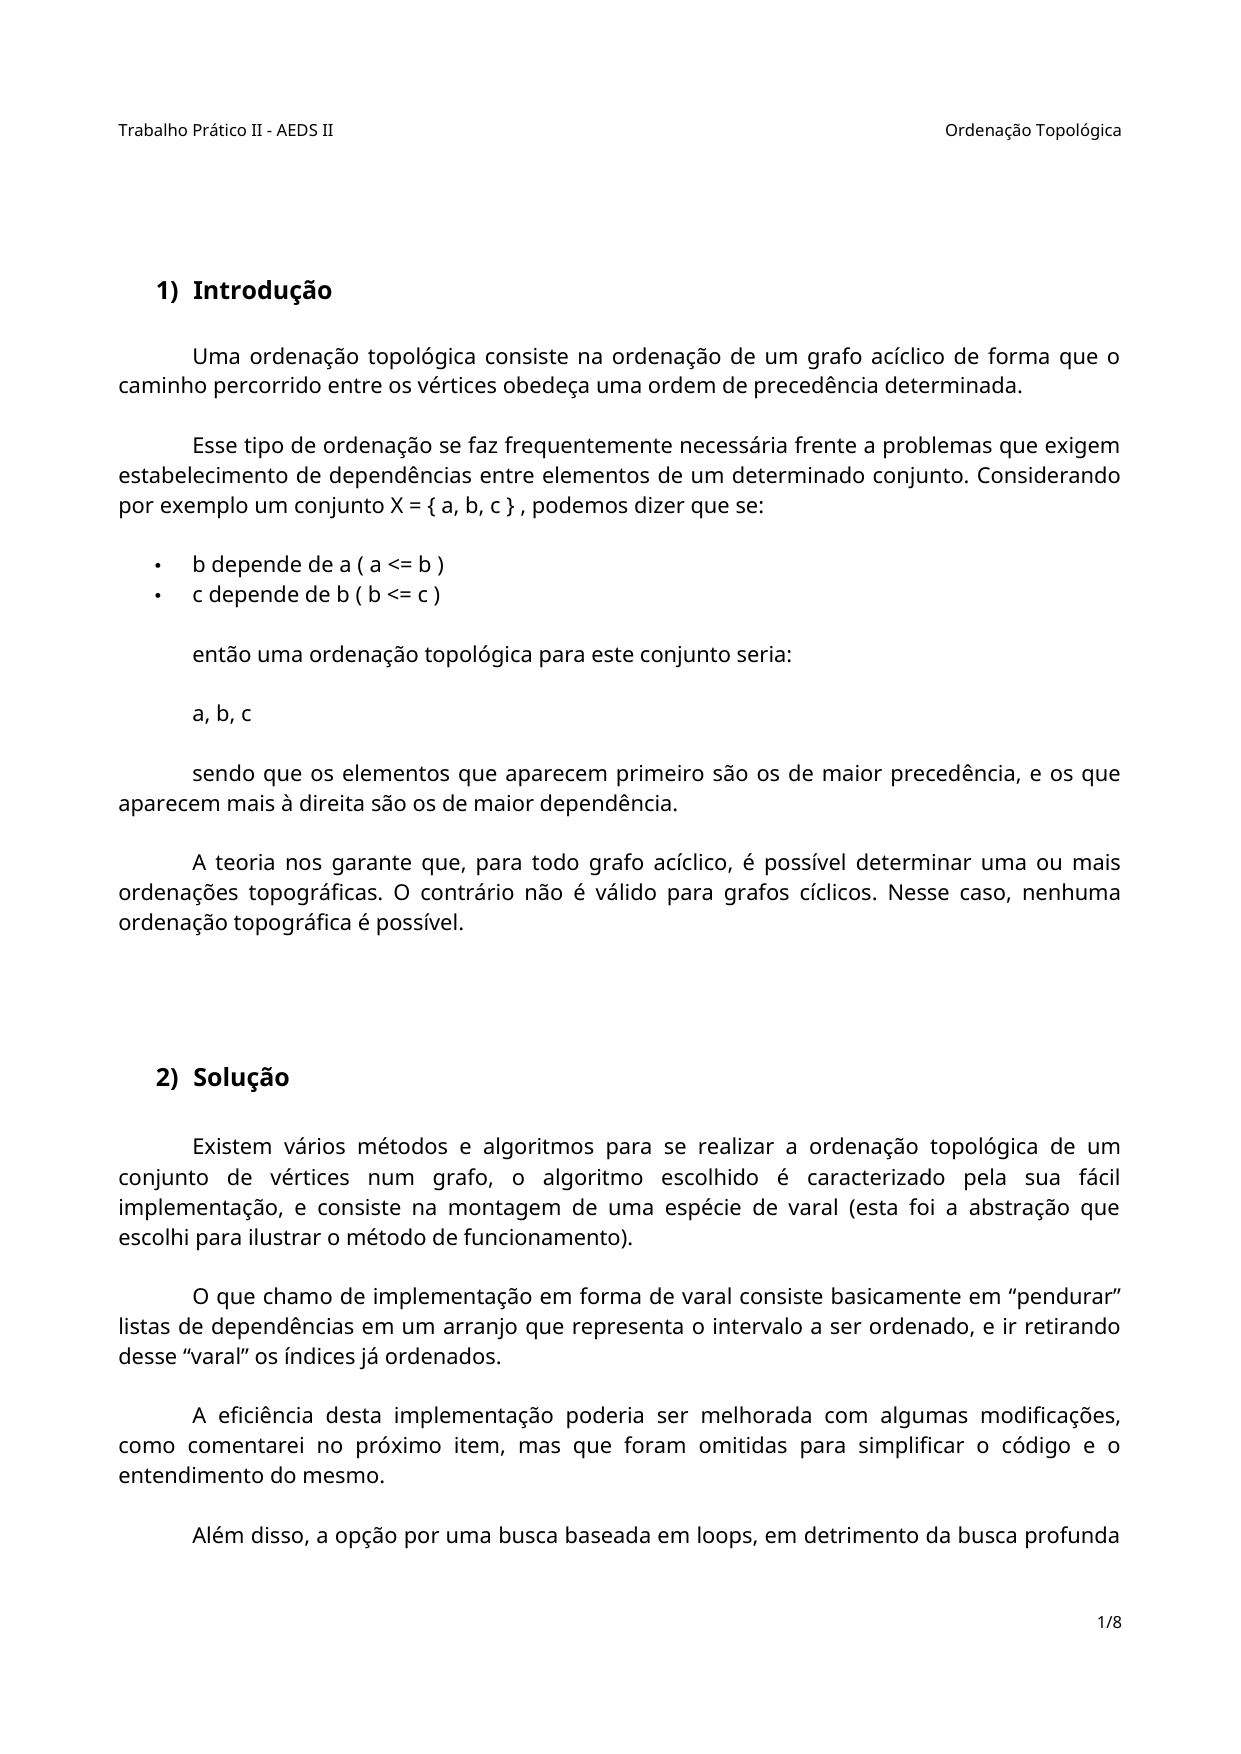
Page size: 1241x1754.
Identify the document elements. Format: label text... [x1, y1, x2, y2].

text Uma ordenação topológica consiste na ordenação de um grafo acíclico de forma que o caminho percorrido entre os vértices obedeça uma ordem de precedência determinada. [118, 341, 1122, 400]
list c depende de b ( b <= c ) [154, 579, 1122, 609]
list Solução [156, 1060, 1122, 1094]
text a, b, c [118, 698, 1122, 728]
text sendo que os elementos que aparecem primeiro são os de maior precedência, e os que aparecem mais à direita são os de maior dependência. [118, 758, 1122, 817]
text então uma ordenação topológica para este conjunto seria: [118, 638, 1122, 668]
text Além disso, a opção por uma busca baseada em loops, em detrimento da busca profunda [118, 1519, 1122, 1549]
list Introdução [156, 272, 1122, 307]
text A eficiência desta implementação poderia ser melhorada com algumas modificações, como comentarei no próximo item, mas que foram omitidas para simplificar o código e o entendimento do mesmo. [118, 1400, 1122, 1490]
text A teoria nos garante que, para todo grafo acíclico, é possível determinar uma ou mais ordenações topográficas. O contrário não é válido para grafos cíclicos. Nesse caso, nenhuma ordenação topográfica é possível. [118, 847, 1122, 936]
text O que chamo de implementação em forma de varal consiste basicamente em “pendurar” listas de dependências em um arranjo que representa o intervalo a ser ordenado, e ir retirando desse “varal” os índices já ordenados. [118, 1281, 1122, 1371]
list b depende de a ( a <= b ) [154, 549, 1122, 579]
text Existem vários métodos e algoritmos para se realizar a ordenação topológica de um conjunto de vértices num grafo, o algoritmo escolhido é caracterizado pela sua fácil implementação, e consiste na montagem de uma espécie de varal (esta foi a abstração que escolhi para ilustrar o método de funcionamento). [118, 1128, 1122, 1251]
text Esse tipo de ordenação se faz frequentemente necessária frente a problemas que exigem estabelecimento de dependências entre elementos de um determinado conjunto. Considerando por exemplo um conjunto X = { a, b, c } , podemos dizer que se: [118, 430, 1122, 519]
